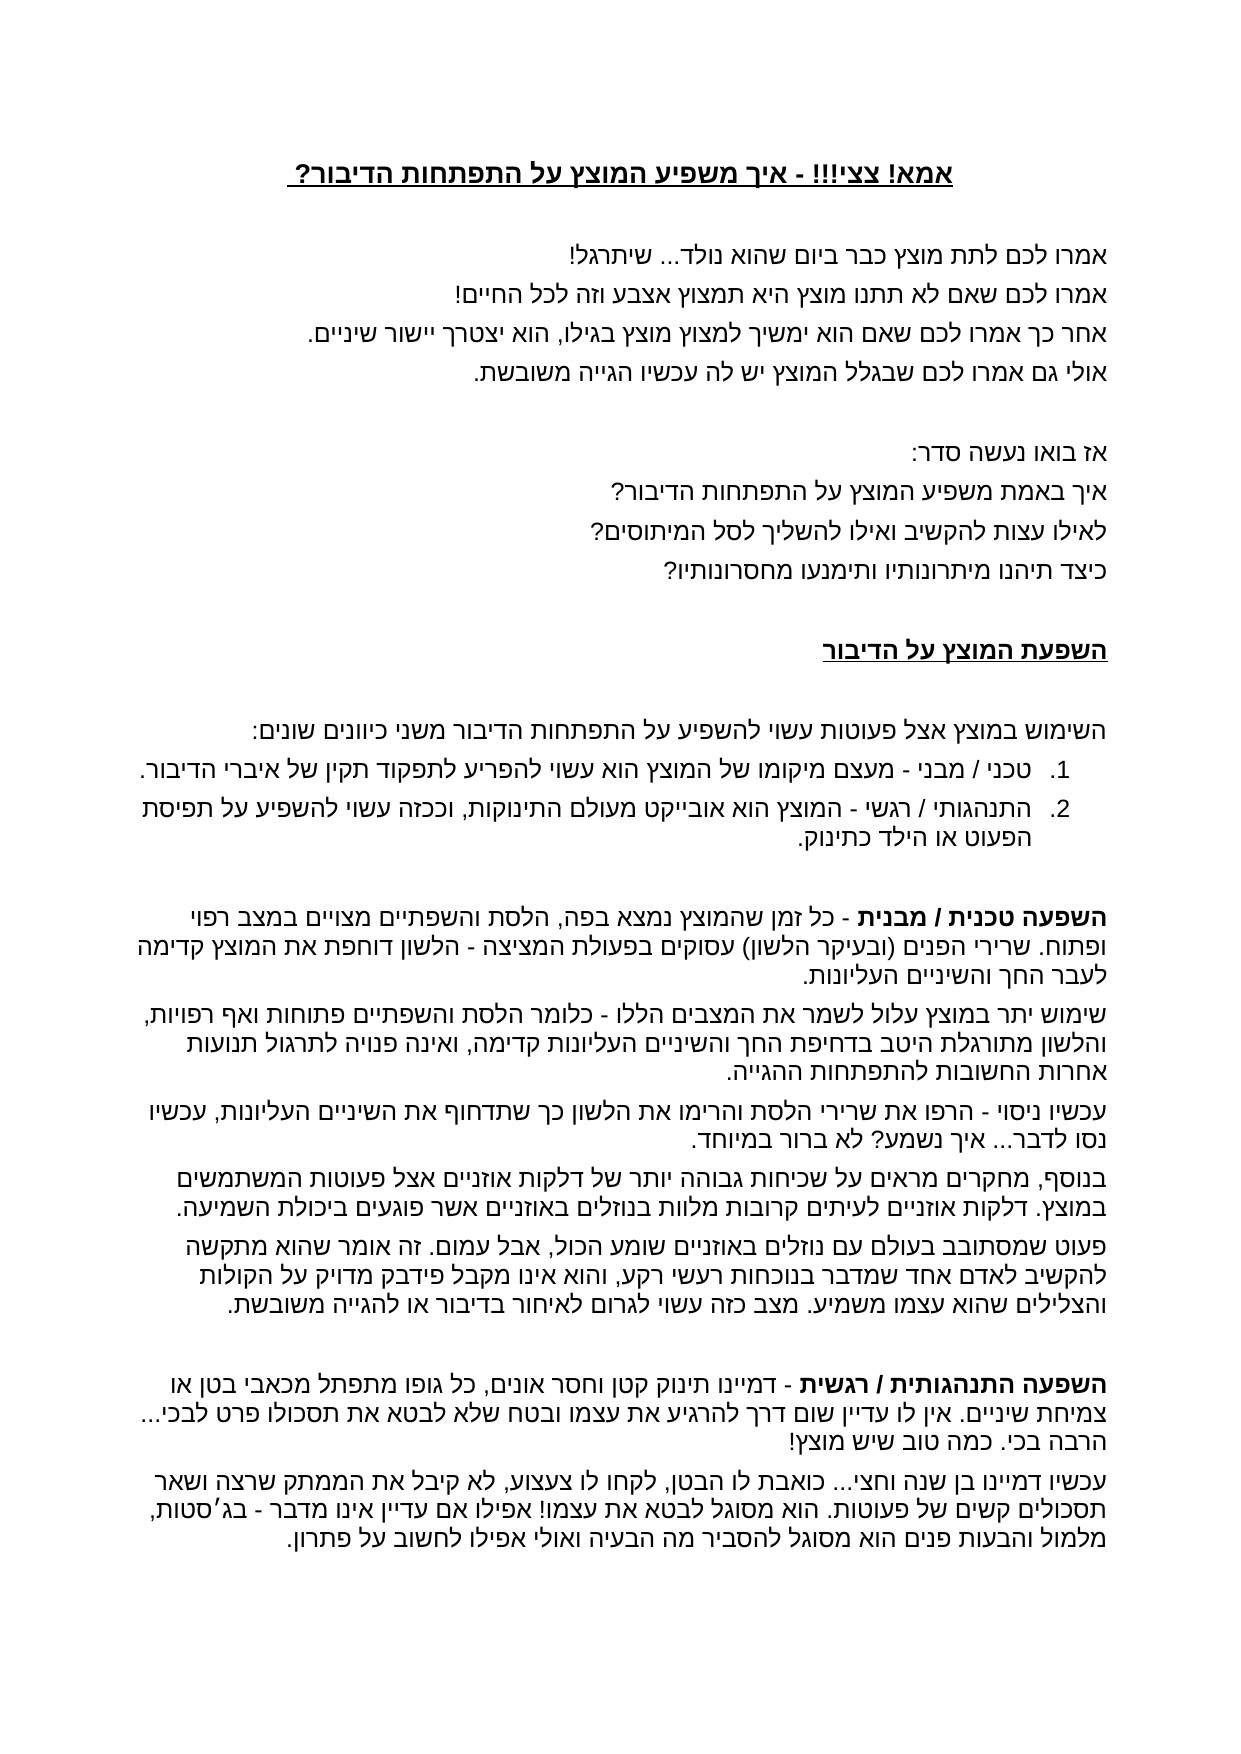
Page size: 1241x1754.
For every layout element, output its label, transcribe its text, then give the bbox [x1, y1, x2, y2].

list התנהגותי / רגשי - המוצץ הוא אובייקט מעולם התינוקות, וככזה עשוי להשפיע על תפיסת הפעוט או הילד כתינוק. [133, 794, 1070, 852]
text אחר כך אמרו לכם שאם הוא ימשיך למצוץ מוצץ בגילו, הוא יצטרך יישור שיניים. [133, 319, 1108, 348]
text אמא! צצי!!! - איך משפיע המוצץ על התפתחות הדיבור? [133, 158, 1108, 189]
text השפעת המוצץ על הדיבור [133, 636, 1108, 664]
text אמרו לכם לתת מוצץ כבר ביום שהוא נולד... שיתרגל! [133, 241, 1108, 269]
text אמרו לכם שאם לא תתנו מוצץ היא תמצוץ אצבע וזה לכל החיים! [133, 280, 1108, 308]
list טכני / מבני - מעצם מיקומו של המוצץ הוא עשוי להפריע לתפקוד תקין של איברי הדיבור. [133, 755, 1070, 784]
text השפעה התנהגותית / רגשית - דמיינו תינוק קטן וחסר אונים, כל גופו מתפתל מכאבי בטן או צמיחת שיניים. אין לו עדיין שום דרך להרגיע את עצמו ובטח שלא לבטא את תסכולו פרט לבכי... הרבה בכי. כמה טוב שיש מוצץ! [133, 1370, 1108, 1456]
text כיצד תיהנו מיתרונותיו ותימנעו מחסרונותיו? [133, 556, 1108, 584]
text אולי גם אמרו לכם שבגלל המוצץ יש לה עכשיו הגייה משובשת. [133, 358, 1108, 387]
text פעוט שמסתובב בעולם עם נוזלים באוזניים שומע הכול, אבל עמום. זה אומר שהוא מתקשה להקשיב לאדם אחד שמדבר בנוכחות רעשי רקע, והוא אינו מקבל פידבק מדויק על הקולות והצלילים שהוא עצמו משמיע. מצב כזה עשוי לגרום לאיחור בדיבור או להגייה משובשת. [133, 1232, 1108, 1318]
text השימוש במוצץ אצל פעוטות עשוי להשפיע על התפתחות הדיבור משני כיוונים שונים: [133, 716, 1108, 745]
text שימוש יתר במוצץ עלול לשמר את המצבים הללו - כלומר הלסת והשפתיים פתוחות ואף רפויות, והלשון מתורגלת היטב בדחיפת החך והשיניים העליונות קדימה, ואינה פנויה לתרגול תנועות אחרות החשובות להתפתחות ההגייה. [133, 1000, 1108, 1086]
text אז בואו נעשה סדר: [133, 438, 1108, 467]
text עכשיו ניסוי - הרפו את שרירי הלסת והרימו את הלשון כך שתדחוף את השיניים העליונות, עכשיו נסו לדבר... איך נשמע? לא ברור במיוחד. [133, 1096, 1108, 1154]
text עכשיו דמיינו בן שנה וחצי... כואבת לו הבטן, לקחו לו צעצוע, לא קיבל את הממתק שרצה ושאר תסכולים קשים של פעוטות. הוא מסוגל לבטא את עצמו! אפילו אם עדיין אינו מדבר - בג׳סטות, מלמול והבעות פנים הוא מסוגל להסביר מה הבעיה ואולי אפילו לחשוב על פתרון. [133, 1467, 1108, 1553]
text איך באמת משפיע המוצץ על התפתחות הדיבור? [133, 477, 1108, 506]
text לאילו עצות להקשיב ואילו להשליך לסל המיתוסים? [133, 517, 1108, 545]
text בנוסף, מחקרים מראים על שכיחות גבוהה יותר של דלקות אוזניים אצל פעוטות המשתמשים במוצץ. דלקות אוזניים לעיתים קרובות מלוות בנוזלים באוזניים אשר פוגעים ביכולת השמיעה. [133, 1164, 1108, 1222]
text השפעה טכנית / מבנית - כל זמן שהמוצץ נמצא בפה, הלסת והשפתיים מצויים במצב רפוי ופתוח. שרירי הפנים (ובעיקר הלשון) עסוקים בפעולת המציצה - הלשון דוחפת את המוצץ קדימה לעבר החך והשיניים העליונות. [133, 903, 1108, 989]
